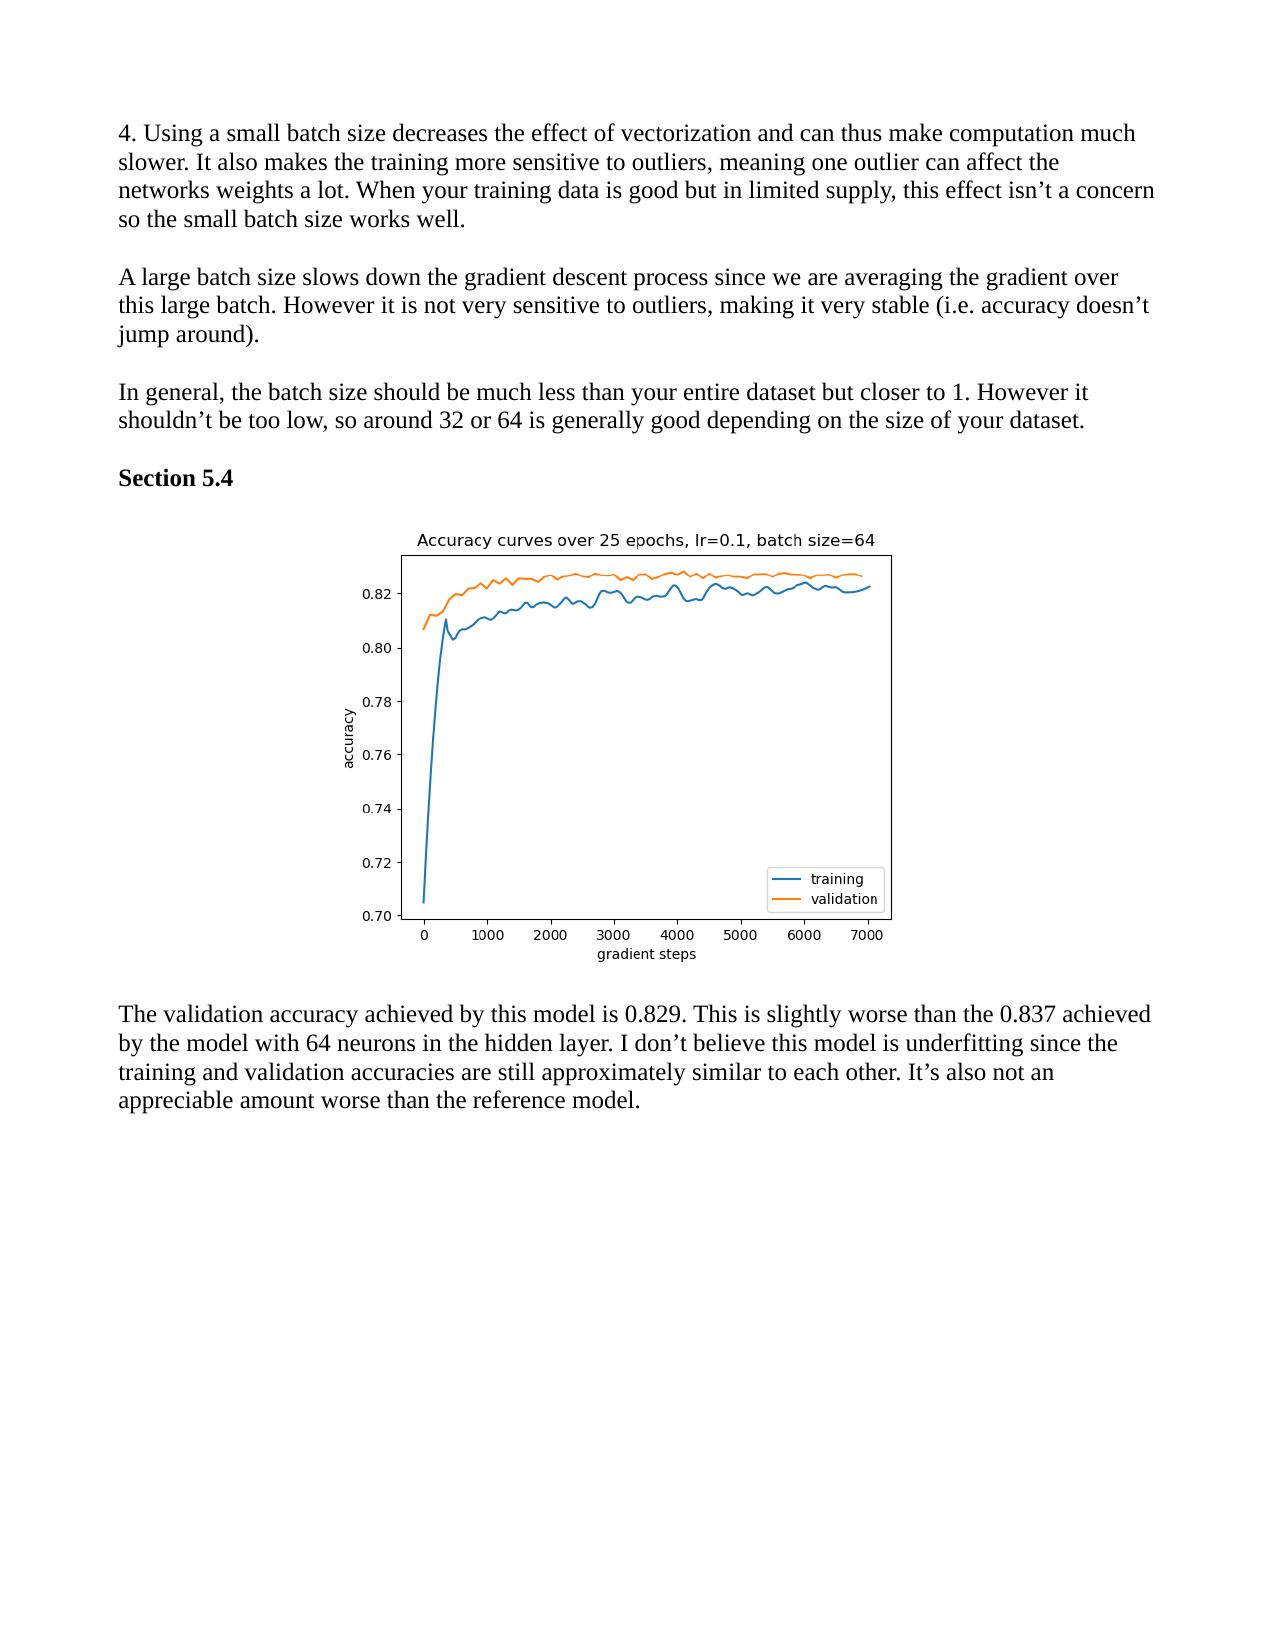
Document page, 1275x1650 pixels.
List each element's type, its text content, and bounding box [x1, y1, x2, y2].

text 4. Using a small batch size decreases the effect of vectorization and can thus make computation much slower. It also makes the training more sensitive to outliers, meaning one outlier can affect the networks weights a lot. When your training data is good but in limited supply, this effect isn’t a concern so the small batch size works well. [118, 118, 1157, 233]
text A large batch size slows down the gradient descent process since we are averaging the gradient over this large batch. However it is not very sensitive to outliers, making it very stable (i.e. accuracy doesn’t jump around). [118, 262, 1157, 348]
text In general, the batch size should be much less than your entire dataset but closer to 1. However it shouldn’t be too low, so around 32 or 64 is generally good depending on the size of your dataset. [118, 377, 1157, 434]
text Section 5.4 [118, 463, 1157, 492]
text The validation accuracy achieved by this model is 0.829. This is slightly worse than the 0.837 achieved by the model with 64 neurons in the hidden layer. I don’t believe this model is underfitting since the training and validation accuracies are still approximately similar to each other. It’s also not an appreciable amount worse than the reference model. [118, 999, 1157, 1114]
picture [322, 497, 953, 971]
